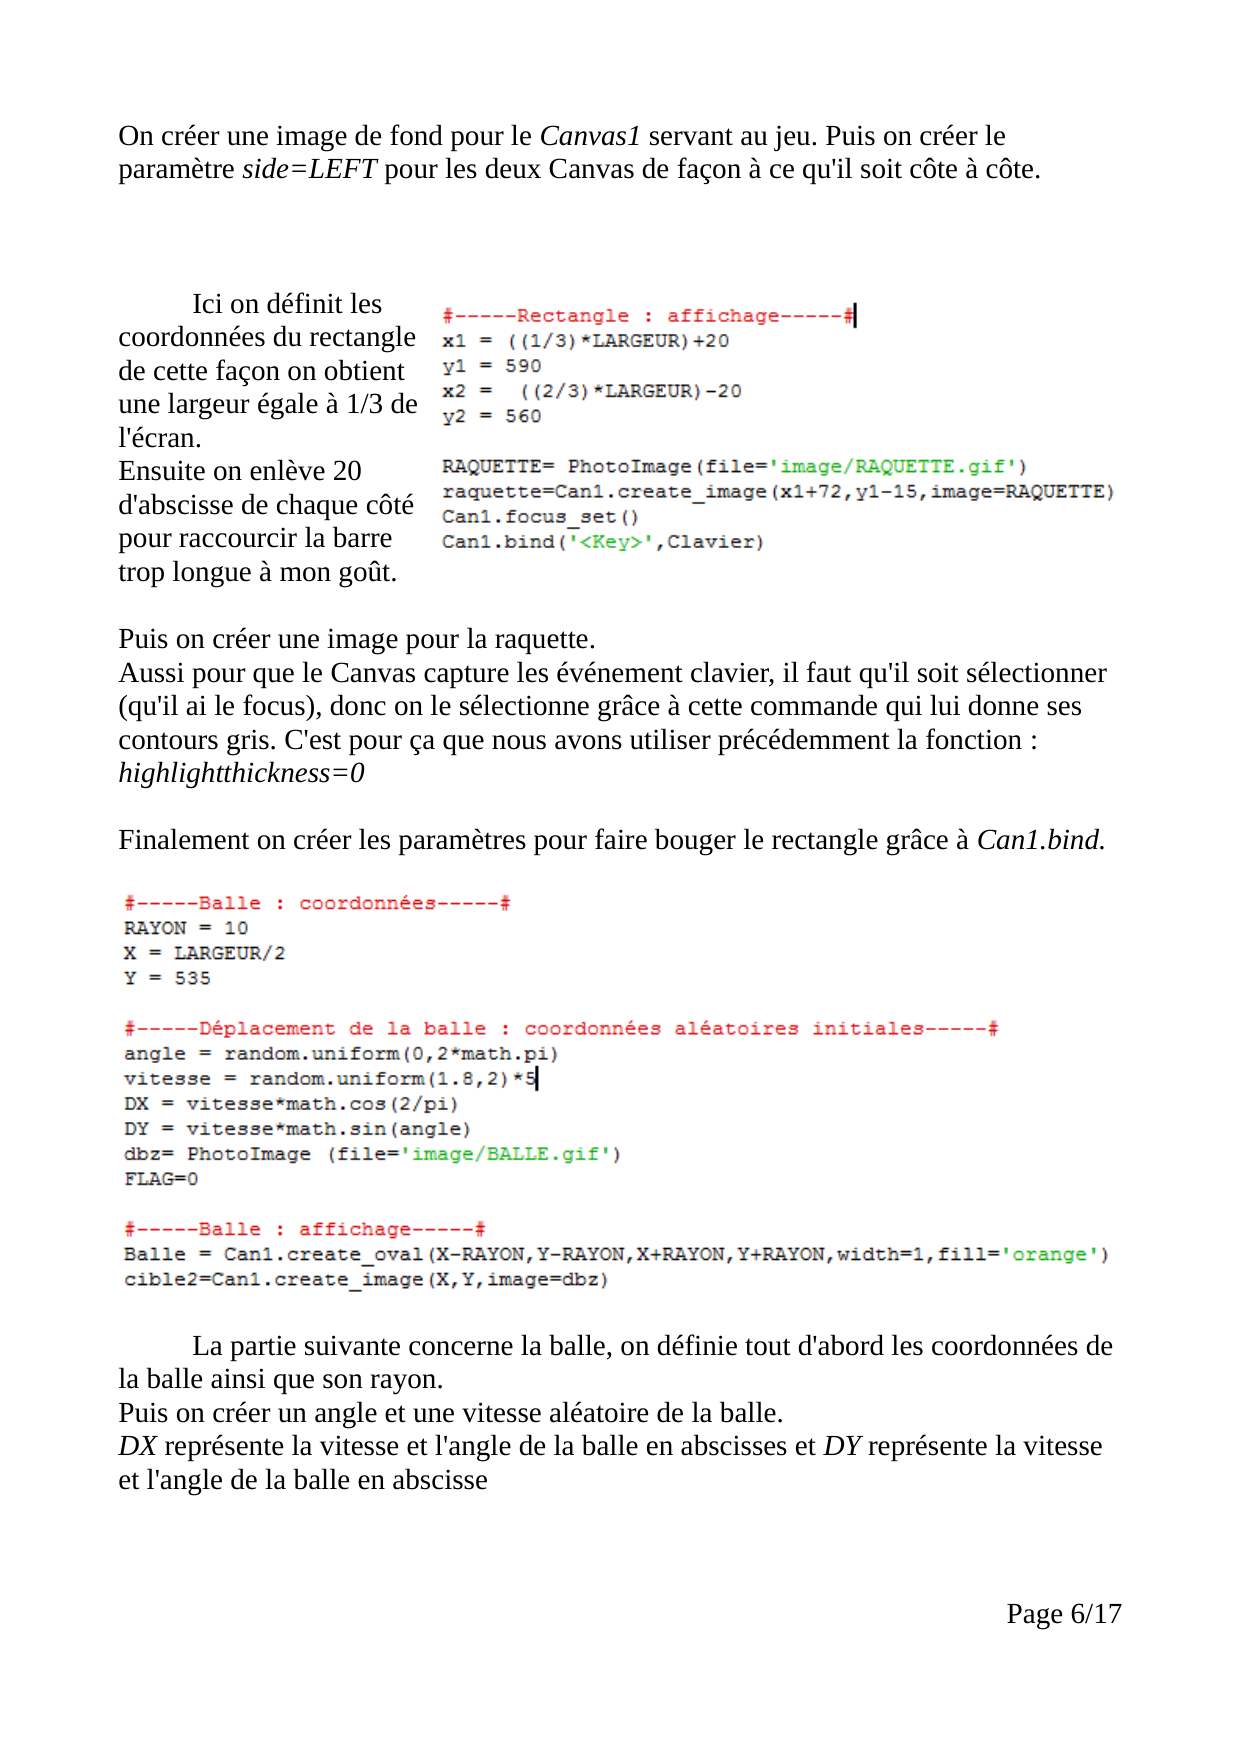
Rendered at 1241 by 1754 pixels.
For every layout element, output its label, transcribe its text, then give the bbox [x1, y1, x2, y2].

text On créer une image de fond pour le Canvas1 servant au jeu. Puis on créer le paramètre side=LEFT pour les deux Canvas de façon à ce qu'il soit côte à côte. [118, 118, 1122, 185]
text Page 6/17 [118, 1596, 1122, 1630]
text Ensuite on enlève 20 d'abscisse de chaque côté pour raccourcir la barre trop longue à mon goût. [118, 453, 1122, 588]
text DX représente la vitesse et l'angle de la balle en abscisses et DY représente la vitesse et l'angle de la balle en abscisse [118, 1428, 1122, 1496]
text Puis on créer un angle et une vitesse aléatoire de la balle. [118, 1395, 1122, 1428]
text Finalement on créer les paramètres pour faire bouger le rectangle grâce à Can1.bind. [118, 822, 1122, 856]
text Ici on définit les coordonnées du rectangle de cette façon on obtient une largeur égale à 1/3 de l'écran. [118, 286, 1122, 453]
picture [121, 889, 1119, 1295]
text Aussi pour que le Canvas capture les événement clavier, il faut qu'il soit sélectionner (qu'il ai le focus), donc on le sélectionne grâce à cette commande qui lui donne ses contours gris. C'est pour ça que nous avons utiliser précédemment la fonction : highlightthickness=0 [118, 655, 1122, 789]
text Puis on créer une image pour la raquette. [118, 621, 1122, 655]
picture [436, 300, 1123, 559]
text La partie suivante concerne la balle, on définie tout d'abord les coordonnées de la balle ainsi que son rayon. [118, 1328, 1122, 1395]
